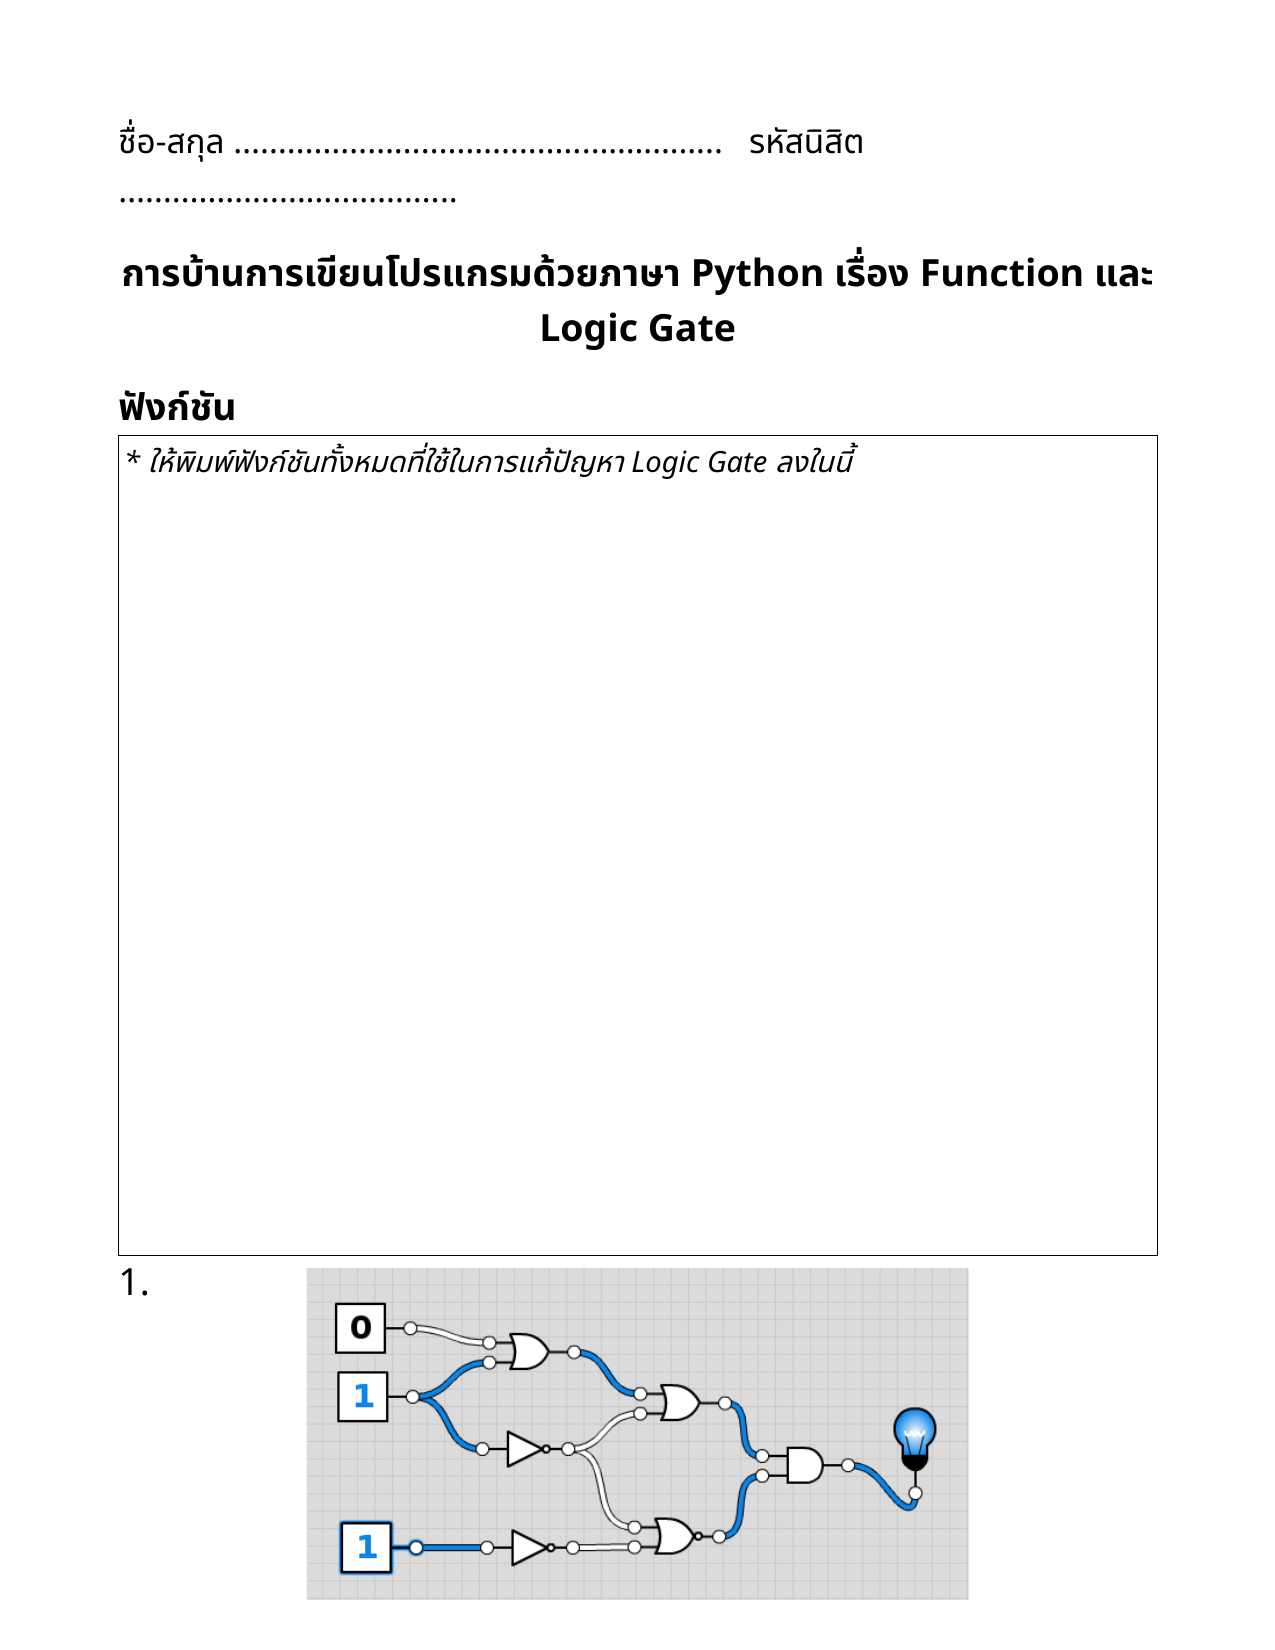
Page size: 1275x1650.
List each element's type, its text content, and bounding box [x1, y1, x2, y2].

text 1. [118, 1256, 1157, 1307]
text การบ้านการเขียนโปรแกรมด้วยภาษา Python เรื่อง Function และ Logic Gate [118, 246, 1157, 352]
text ฟังก์ชัน [118, 386, 1157, 435]
table_header * ให้พิมพ์ฟังก์ชันทั้งหมดที่ใช้ในการแก้ปัญหา Logic Gate ลงในนี้ [119, 436, 1157, 1255]
picture [306, 1268, 969, 1600]
